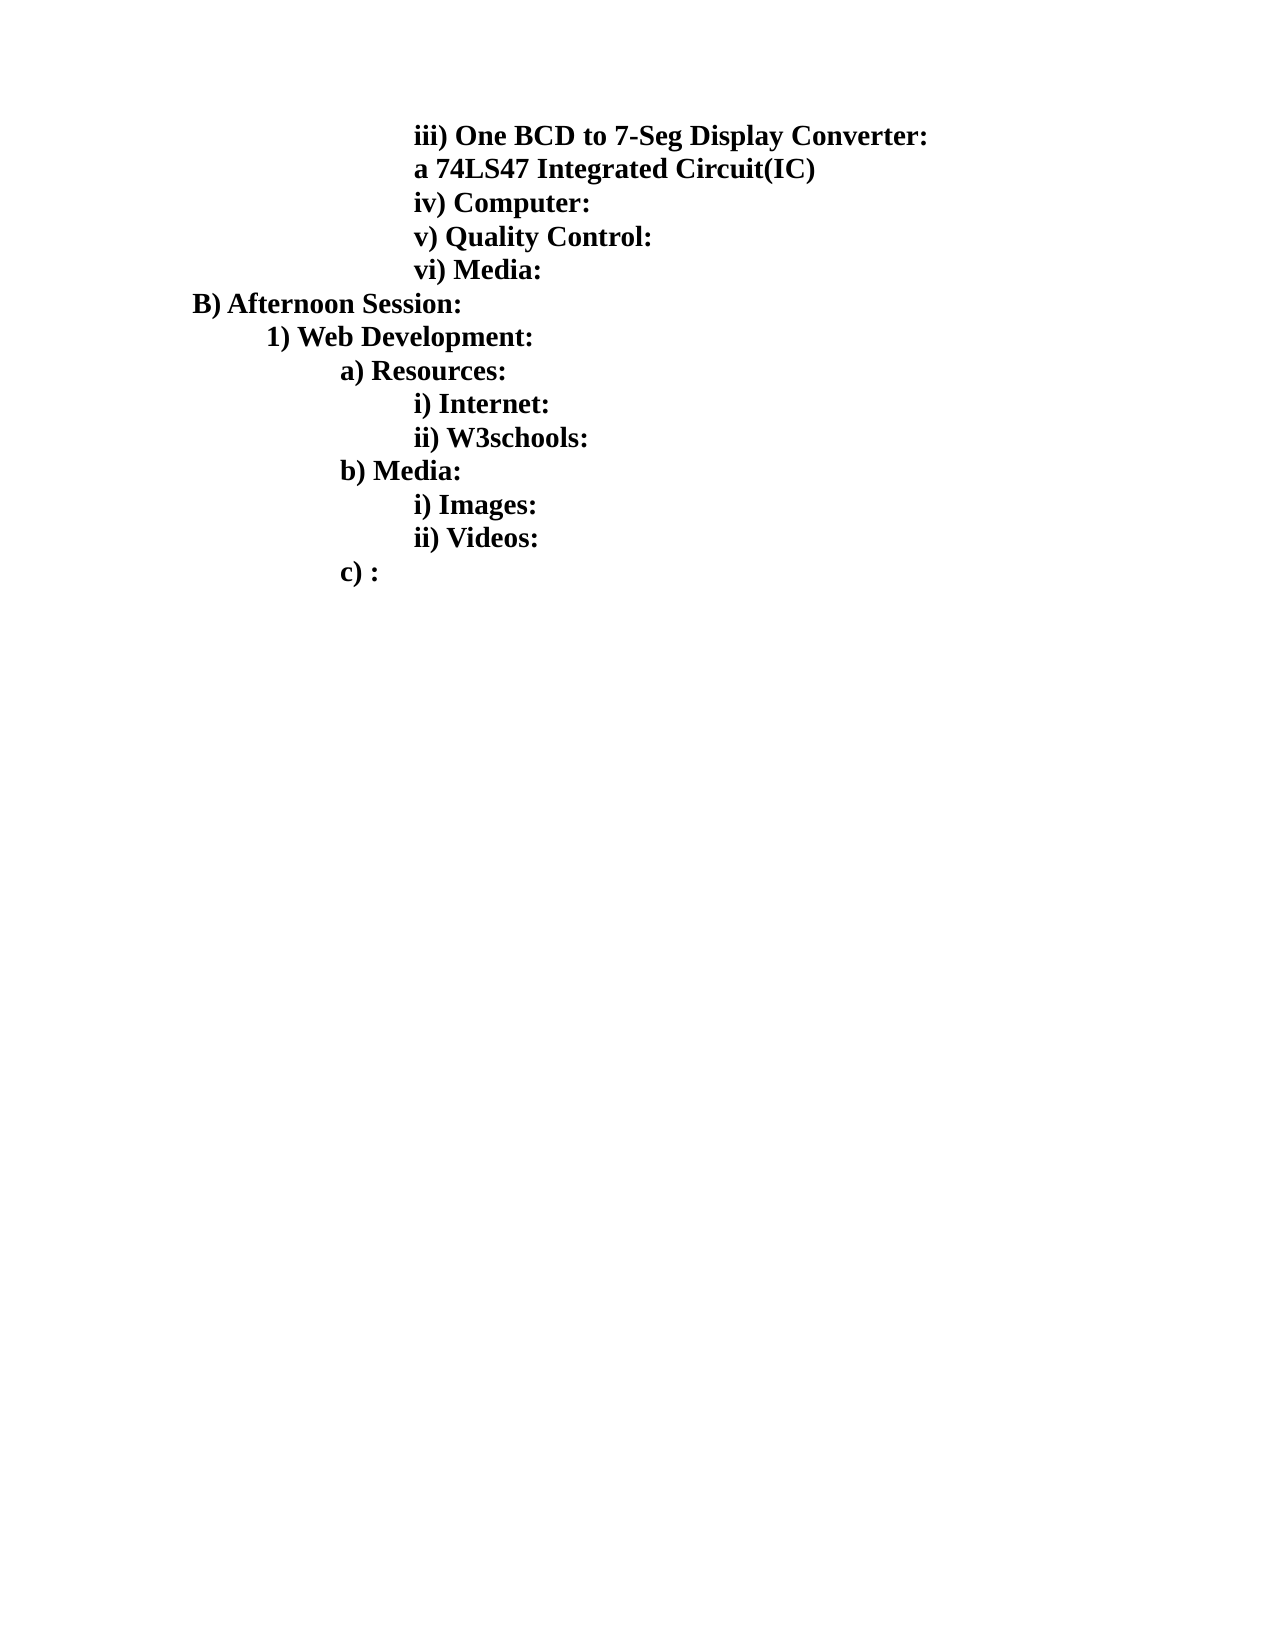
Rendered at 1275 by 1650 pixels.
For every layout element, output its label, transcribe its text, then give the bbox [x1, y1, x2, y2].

text c) : [340, 554, 1157, 588]
text a 74LS47 Integrated Circuit(IC) [413, 152, 1157, 185]
text iii) One BCD to 7-Seg Display Converter: [413, 118, 1157, 152]
text B) Afternoon Session: [192, 286, 1157, 319]
text i) Images: [413, 487, 1157, 521]
text v) Quality Control: [413, 219, 1157, 252]
text ii) W3schools: [413, 420, 1157, 453]
text vi) Media: [413, 252, 1157, 286]
text b) Media: [340, 453, 1157, 487]
text iv) Computer: [413, 185, 1157, 219]
text 1) Web Development: [266, 319, 1157, 353]
text i) Internet: [413, 386, 1157, 420]
text a) Resources: [340, 353, 1157, 386]
text ii) Videos: [413, 521, 1157, 554]
